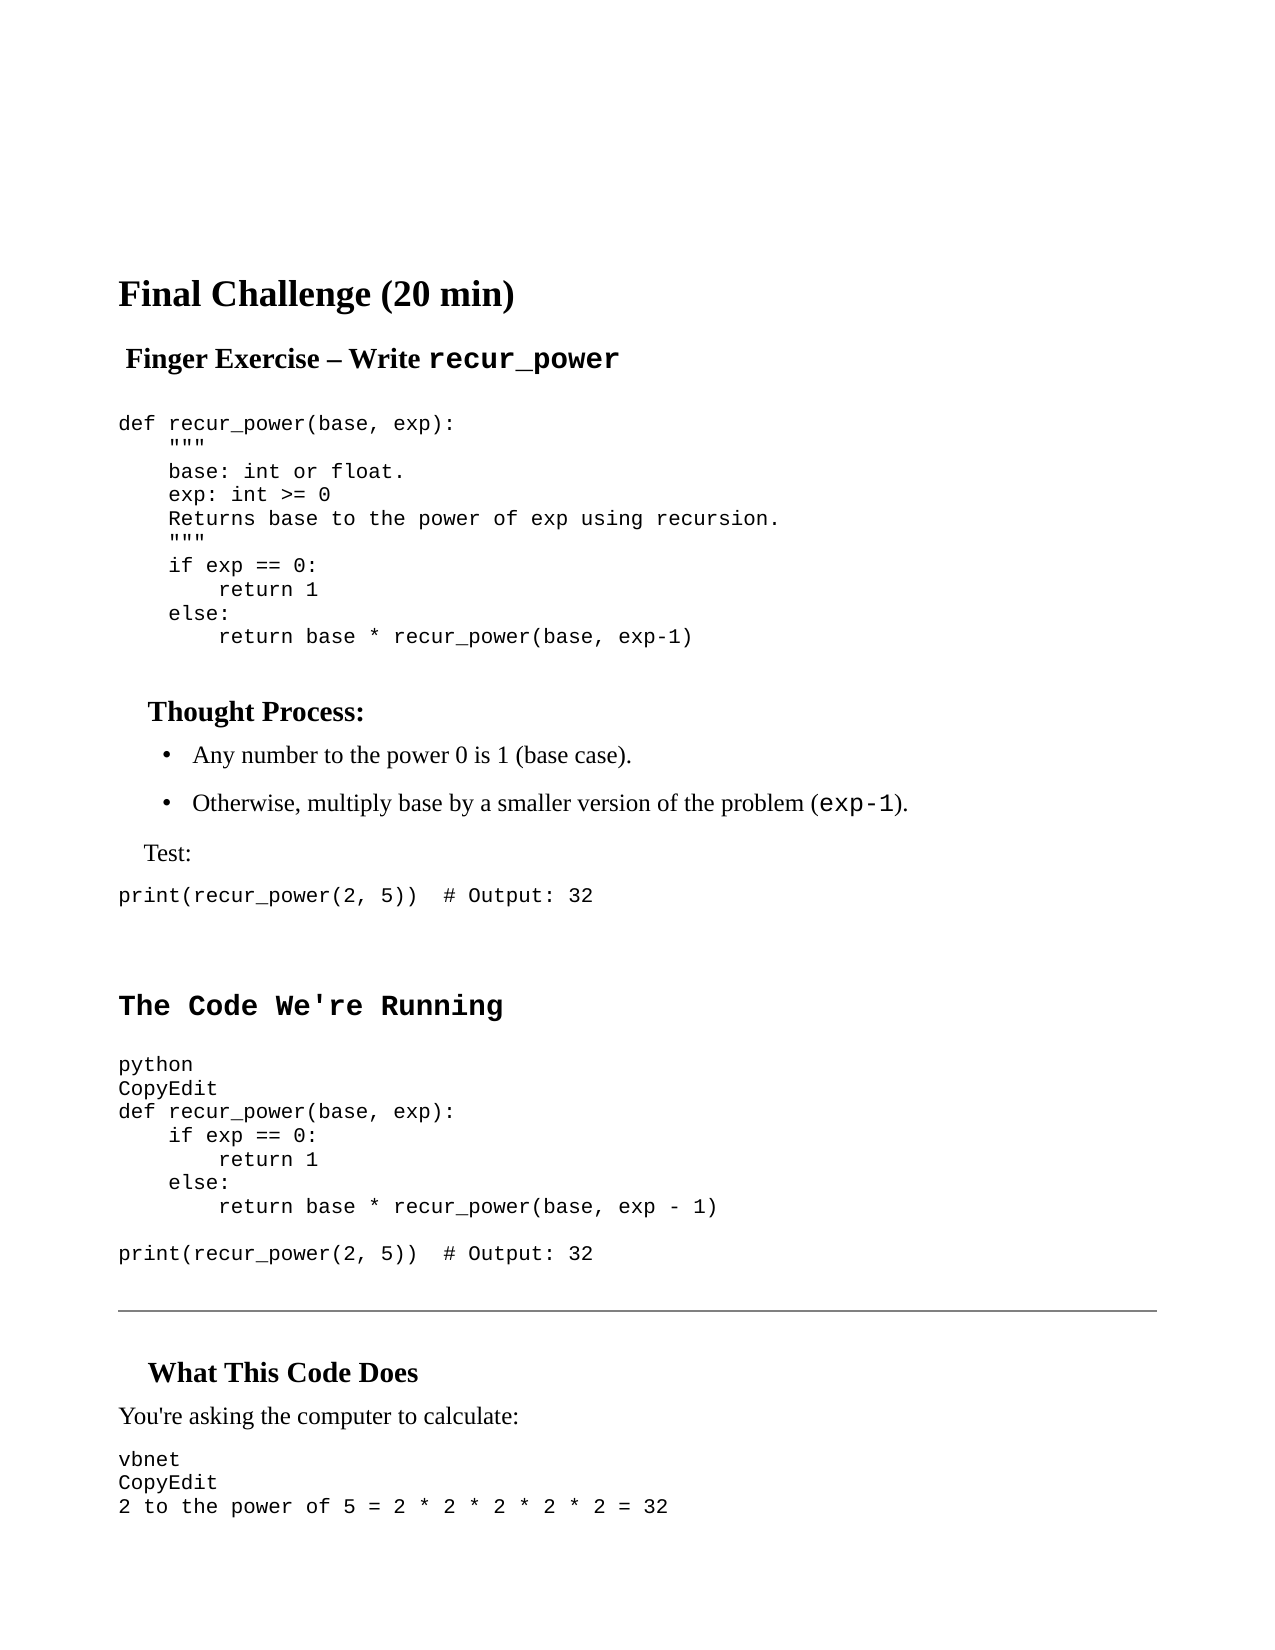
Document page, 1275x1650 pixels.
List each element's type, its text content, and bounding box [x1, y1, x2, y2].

list Otherwise, multiply base by a smaller version of the problem (exp-1). [162, 788, 1157, 818]
text print(recur_power(2, 5)) # Output: 32 [118, 1243, 1157, 1267]
subtitle The Code We're Running [118, 991, 1157, 1024]
text ✅ Test: [118, 838, 1157, 866]
text CopyEdit [118, 1078, 1157, 1101]
text return base * recur_power(base, exp - 1) [118, 1196, 1157, 1219]
text Returns base to the power of exp using recursion. [118, 508, 1157, 532]
text exp: int >= 0 [118, 484, 1157, 508]
text You're asking the computer to calculate: [118, 1401, 1157, 1430]
text else: [118, 603, 1157, 626]
list Any number to the power 0 is 1 (base case). [162, 740, 1157, 769]
subtitle 🚀 What This Code Does [118, 1355, 1157, 1389]
text if exp == 0: [118, 555, 1157, 579]
text base: int or float. [118, 461, 1157, 484]
text return 1 [118, 1148, 1157, 1172]
subtitle Final Challenge (20 min) [118, 271, 1157, 314]
text return 1 [118, 579, 1157, 603]
subtitle 👨‍💻 Finger Exercise – Write recur_power [118, 341, 1157, 377]
text CopyEdit [118, 1472, 1157, 1496]
text vbnet [118, 1449, 1157, 1472]
subtitle 💭 Thought Process: [118, 694, 1157, 727]
text python [118, 1054, 1157, 1078]
text return base * recur_power(base, exp-1) [118, 626, 1157, 650]
text """ [118, 532, 1157, 555]
text if exp == 0: [118, 1125, 1157, 1148]
text 2 to the power of 5 = 2 * 2 * 2 * 2 * 2 = 32 [118, 1496, 1157, 1520]
text else: [118, 1172, 1157, 1196]
text def recur_power(base, exp): [118, 1101, 1157, 1125]
text def recur_power(base, exp): [118, 413, 1157, 437]
text """ [118, 437, 1157, 461]
text print(recur_power(2, 5)) # Output: 32 [118, 885, 1157, 909]
